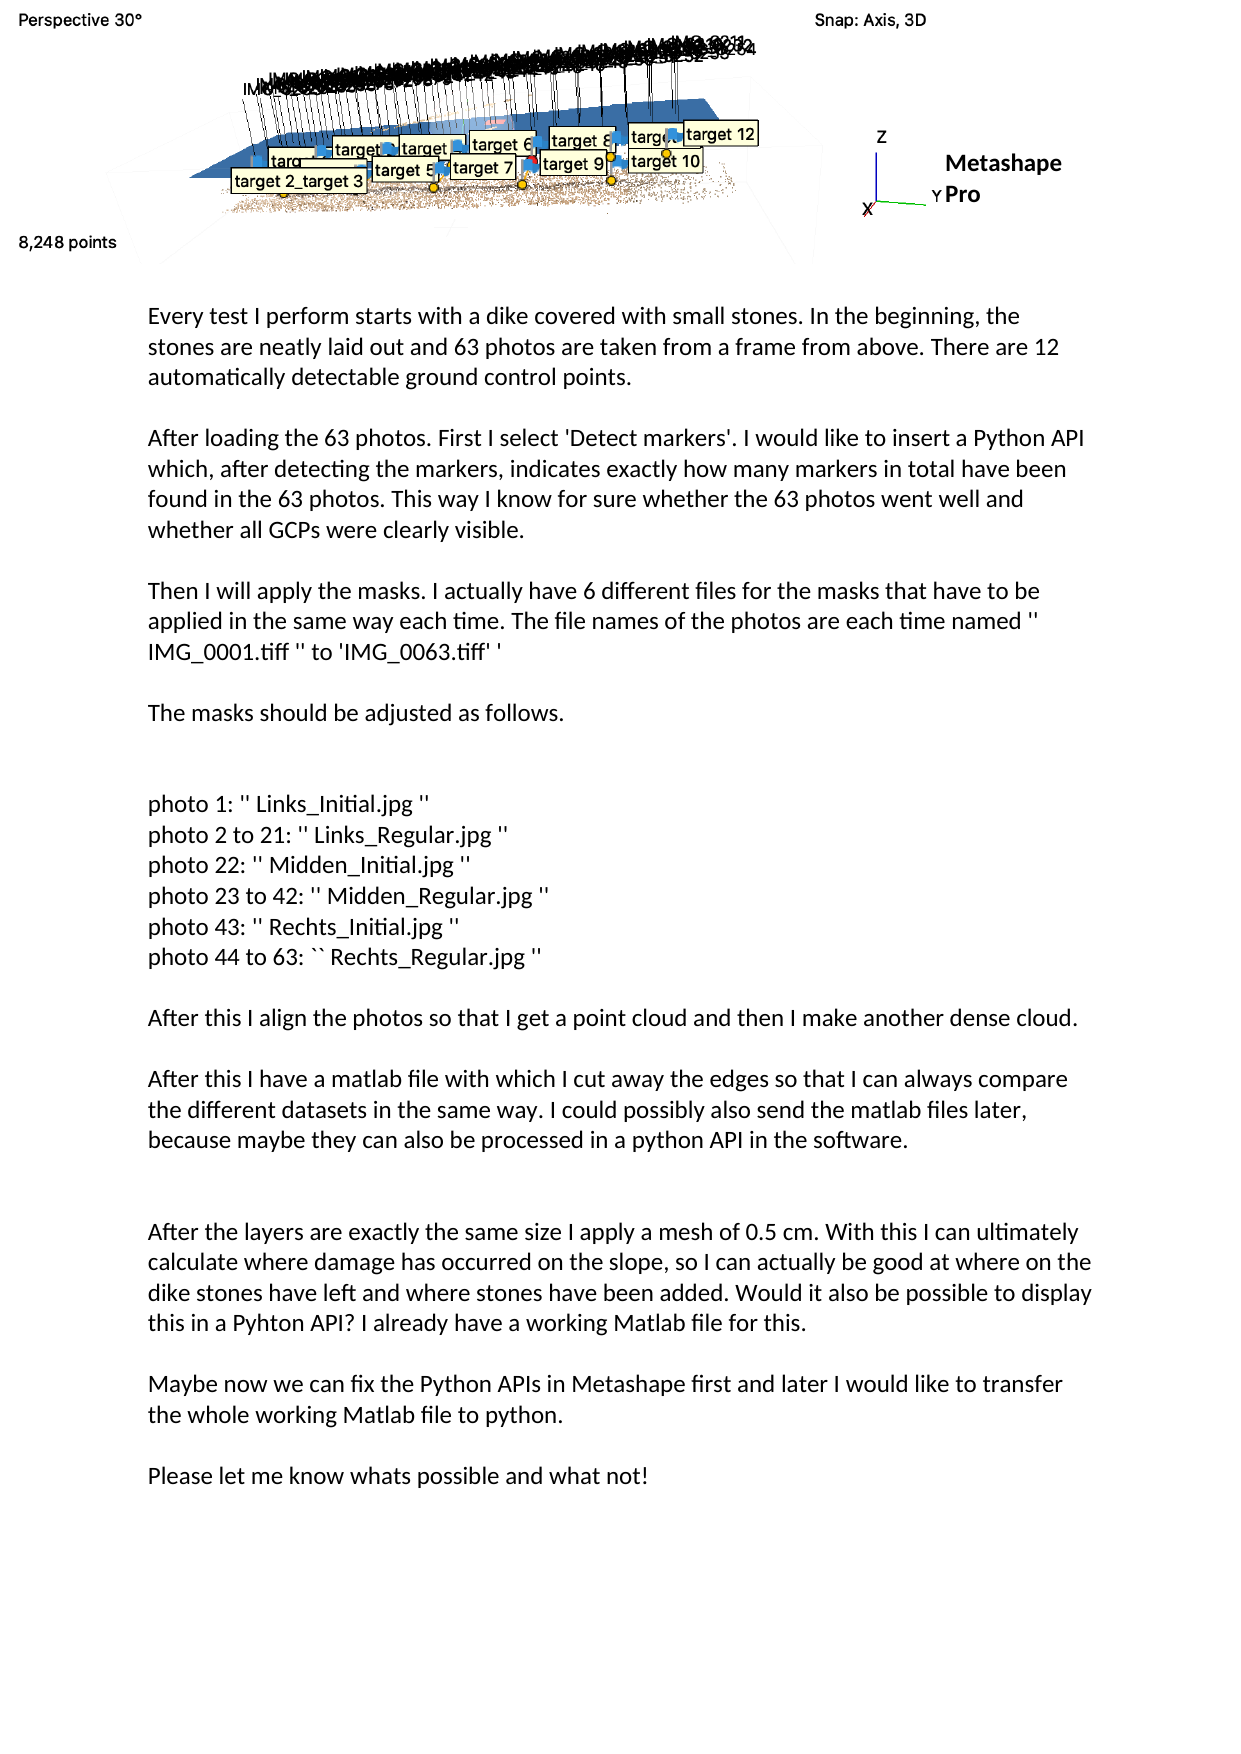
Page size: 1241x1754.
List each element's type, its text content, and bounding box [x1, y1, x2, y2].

text photo 44 to 63: `` Rechts_Regular.jpg '' [148, 941, 1093, 972]
text Then I will apply the masks. I actually have 6 different files for the masks that have to be applied in the same way each time. The file names of the photos are each time named '' IMG_0001.tiff '' to 'IMG_0063.tiff' ' [148, 575, 1093, 666]
text photo 2 to 21: '' Links_Regular.jpg '' [148, 819, 1093, 849]
text photo 1: '' Links_Initial.jpg '' [148, 788, 1093, 819]
text photo 22: '' Midden_Initial.jpg '' [148, 849, 1093, 880]
text Metashape Pro [945, 148, 1093, 209]
text photo 43: '' Rechts_Initial.jpg '' [148, 911, 1093, 941]
text Please let me know whats possible and what not! [148, 1460, 1093, 1491]
text After this I have a matlab file with which I cut away the edges so that I can always compare the different datasets in the same way. I could possibly also send the matlab files later, because maybe they can also be processed in a python API in the software. [148, 1063, 1093, 1155]
text Every test I perform starts with a dike covered with small stones. In the beginning, the stones are neatly laid out and 63 photos are taken from a frame from above. There are 12 automatically detectable ground control points. [148, 300, 1093, 392]
text After loading the 63 photos. First I select 'Detect markers'. I would like to insert a Python API which, after detecting the markers, indicates exactly how many markers in total have been found in the 63 photos. This way I know for sure whether the 63 photos went well and whether all GCPs were clearly visible. [148, 422, 1093, 544]
text Maybe now we can fix the Python APIs in Metashape first and later I would like to transfer the whole working Matlab file to python. [148, 1368, 1093, 1429]
text After this I align the photos so that I get a point cloud and then I make another dense cloud. [148, 1002, 1093, 1033]
text photo 23 to 42: '' Midden_Regular.jpg '' [148, 880, 1093, 911]
text After the layers are exactly the same size I apply a mesh of 0.5 cm. With this I can ultimately calculate where damage has occurred on the slope, so I can actually be good at where on the dike stones have left and where stones have been added. Would it also be possible to display this in a Pyhton API? I already have a working Matlab file for this. [148, 1216, 1093, 1338]
text The masks should be adjusted as follows. [148, 697, 1093, 727]
picture [0, 0, 945, 264]
